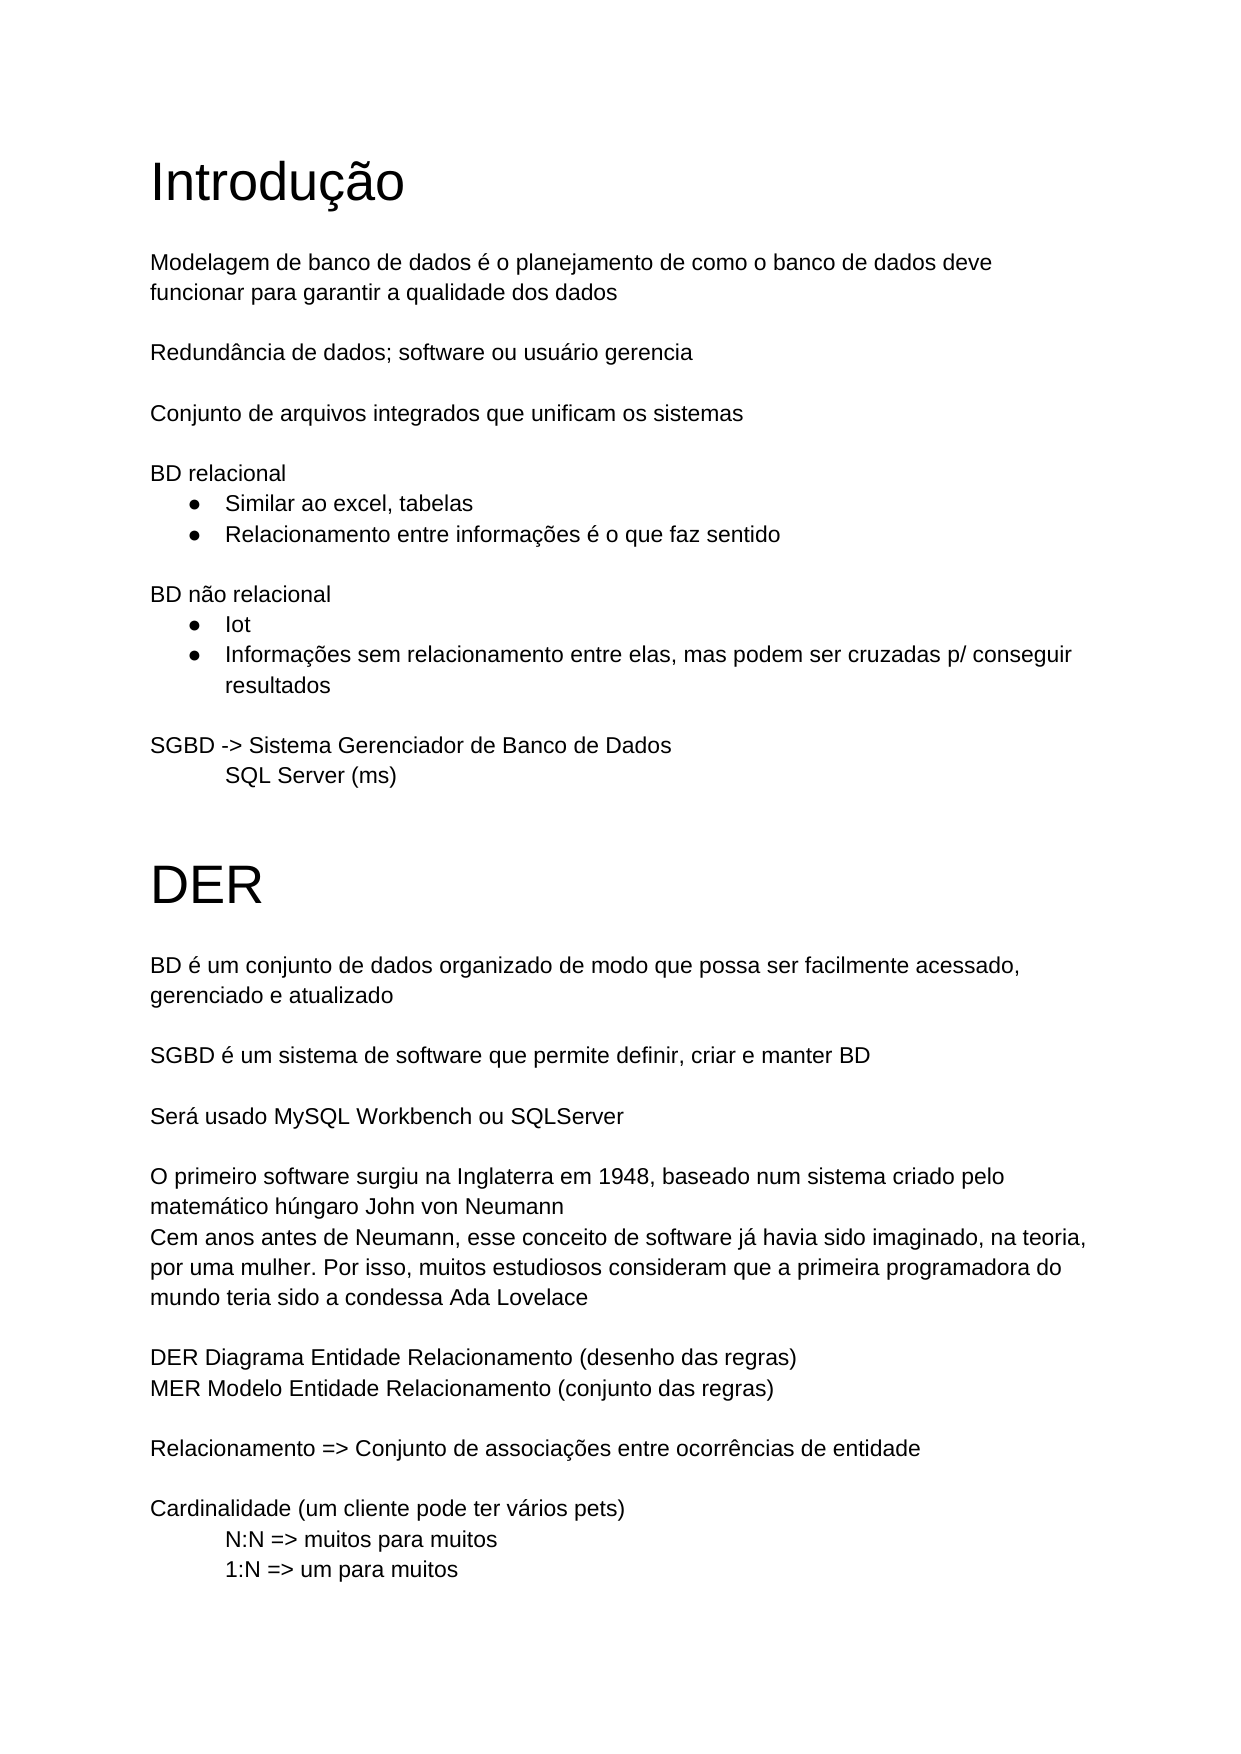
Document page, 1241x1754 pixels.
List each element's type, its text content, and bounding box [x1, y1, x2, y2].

text DER Diagrama Entidade Relacionamento (desenho das regras) [150, 1344, 1090, 1371]
list Informações sem relacionamento entre elas, mas podem ser cruzadas p/ conseguir resultados [187, 641, 1090, 698]
text BD relacional [150, 460, 1090, 487]
text Conjunto de arquivos integrados que unificam os sistemas [150, 400, 1090, 426]
list Similar ao excel, tabelas [187, 490, 1090, 517]
text SQL Server (ms) [150, 762, 1090, 789]
text Será usado MySQL Workbench ou SQLServer [150, 1103, 1090, 1129]
text BD não relacional [150, 581, 1090, 607]
title Introdução [150, 150, 1090, 212]
text SGBD -> Sistema Gerenciador de Banco de Dados [150, 732, 1090, 758]
text N:N => muitos para muitos [225, 1526, 1090, 1552]
text BD é um conjunto de dados organizado de modo que possa ser facilmente acessado, gerenciado e atualizado [150, 952, 1090, 1008]
text MER Modelo Entidade Relacionamento (conjunto das regras) [150, 1374, 1090, 1401]
text O primeiro software surgiu na Inglaterra em 1948, baseado num sistema criado pelo matemático húngaro John von Neumann [150, 1163, 1090, 1220]
text Relacionamento => Conjunto de associações entre ocorrências de entidade [150, 1435, 1090, 1461]
text Modelagem de banco de dados é o planejamento de como o banco de dados deve funcionar para garantir a qualidade dos dados [150, 249, 1090, 305]
list Relacionamento entre informações é o que faz sentido [187, 521, 1090, 547]
list Iot [187, 611, 1090, 638]
text 1:N => um para muitos [225, 1556, 1090, 1582]
title DER [150, 853, 1090, 915]
text Cem anos antes de Neumann, esse conceito de software já havia sido imaginado, na teoria, por uma mulher. Por isso, muitos estudiosos consideram que a primeira programadora do mundo teria sido a condessa Ada Lovelace [150, 1223, 1090, 1310]
text Redundância de dados; software ou usuário gerencia [150, 339, 1090, 366]
text Cardinalidade (um cliente pode ter vários pets) [150, 1495, 1090, 1522]
text SGBD é um sistema de software que permite definir, criar e manter BD [150, 1042, 1090, 1069]
